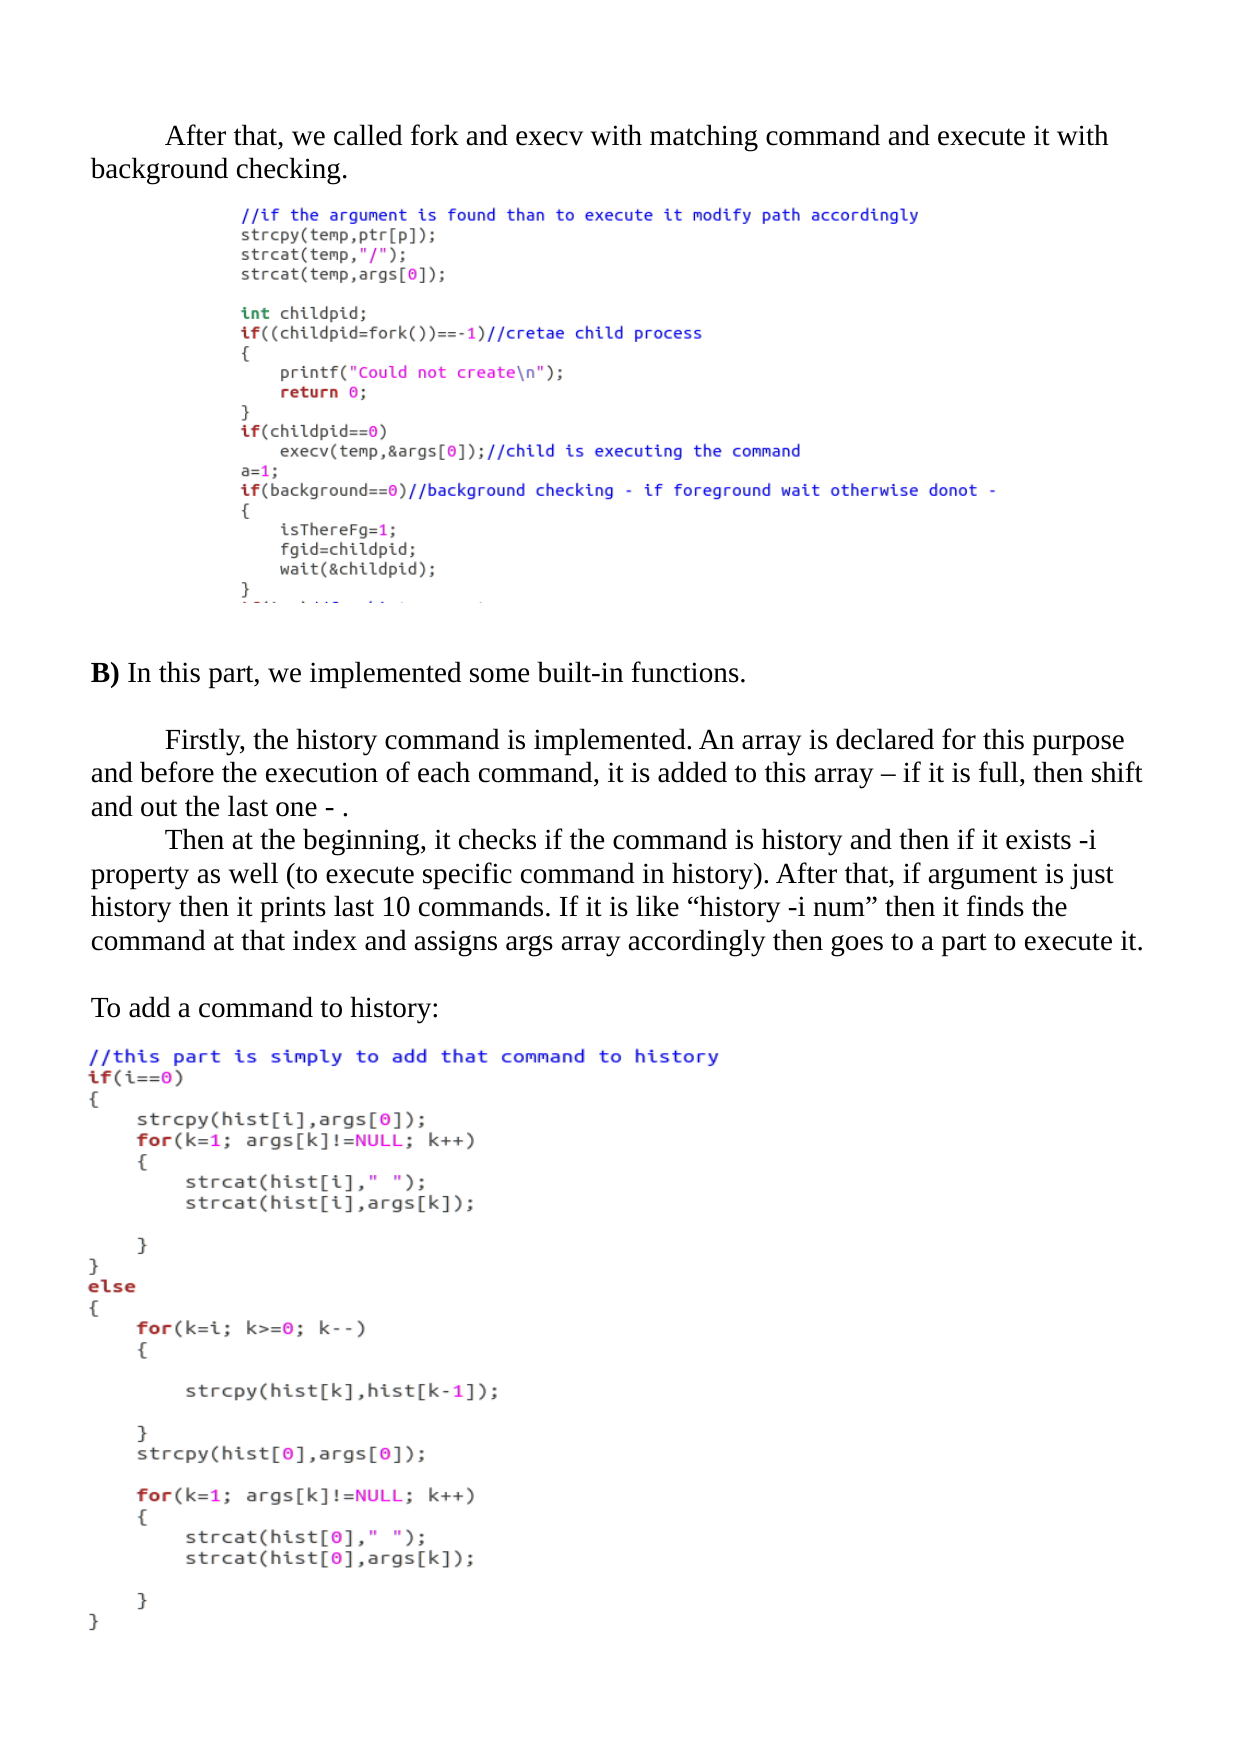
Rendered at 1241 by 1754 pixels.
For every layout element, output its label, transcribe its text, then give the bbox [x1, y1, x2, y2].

picture [232, 201, 1002, 603]
text B) In this part, we implemented some built-in functions. [91, 655, 1159, 688]
text Then at the beginning, it checks if the command is history and then if it exists -i property as well (to execute specific command in history). After that, if argument is just history then it prints last 10 commands. If it is like “history -i num” then it finds the command at that index and assigns args array accordingly then goes to a part to execute it. [91, 822, 1159, 957]
text After that, we called fork and execv with matching command and execute it with background checking. [91, 118, 1159, 185]
text Firstly, the history command is implemented. An array is declared for this purpose and before the execution of each command, it is added to this array – if it is full, then shift and out the last one - . [91, 722, 1159, 822]
picture [80, 1044, 725, 1636]
text To add a command to history: [91, 990, 1159, 1024]
